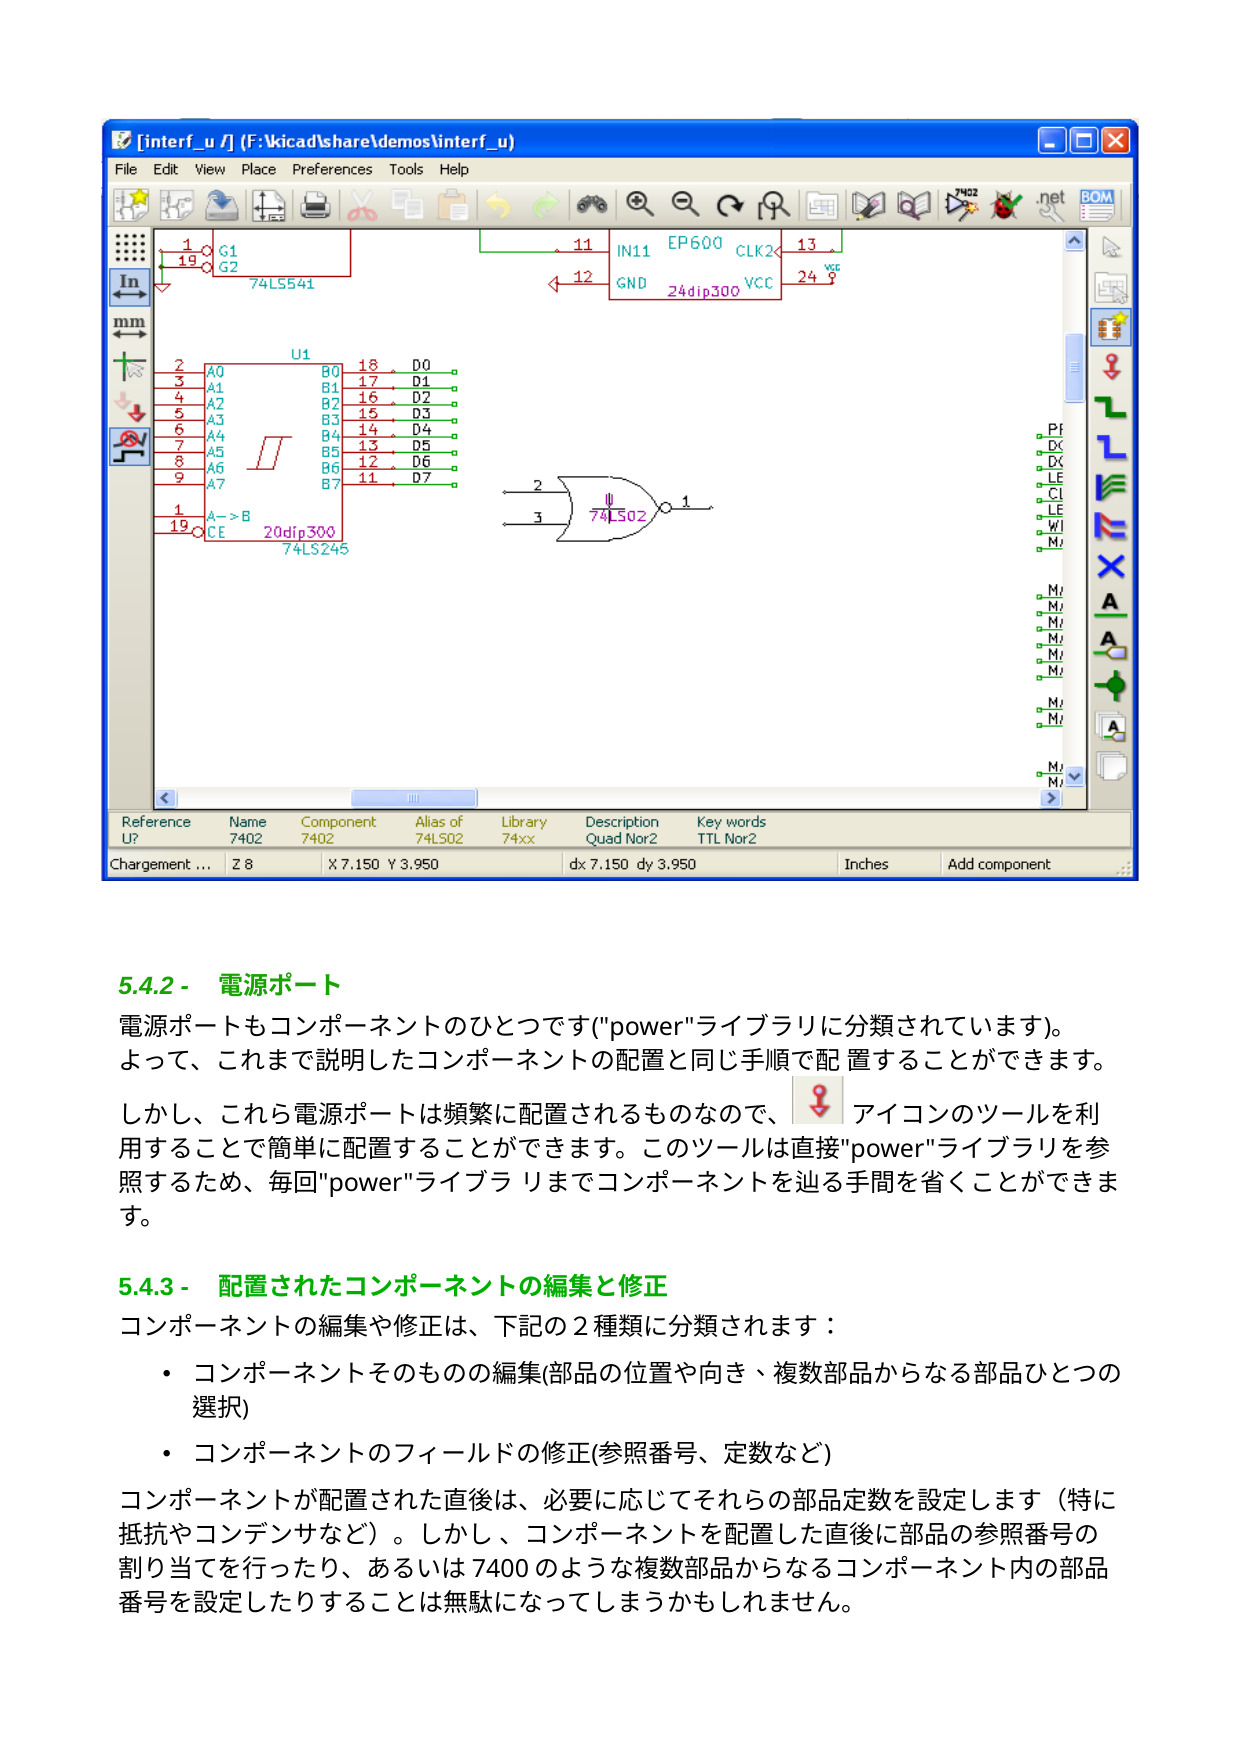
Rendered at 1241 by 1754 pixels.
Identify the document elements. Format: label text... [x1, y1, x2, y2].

picture [792, 1076, 844, 1124]
text 電源ポートもコンポーネントのひとつです("power"ライブラリに分類されています)。よって、これまで説明したコンポーネントの配置と同じ手順で配 置することができます。しかし、これら電源ポートは頻繁に配置されるものなので、 アイコンのツールを利用することで簡単に配置することができます。このツールは直接"power"ライブラリを参照するため、毎回"power"ライブラ リまでコンポーネントを辿る手間を省くことができます。 [118, 1008, 1122, 1233]
subtitle 配置されたコンポーネントの編集と修正 [118, 1268, 1122, 1302]
text コンポーネントの編集や修正は、下記の２種類に分類されます： [118, 1309, 1122, 1343]
picture [101, 118, 1139, 881]
list コンポーネントそのものの編集(部品の位置や向き、複数部品からなる部品ひとつの選択) [162, 1355, 1122, 1423]
subtitle 電源ポート [118, 966, 1122, 1002]
list コンポーネントのフィールドの修正(参照番号、定数など) [162, 1436, 1122, 1470]
text コンポーネントが配置された直後は、必要に応じてそれらの部品定数を設定します（特に抵抗やコンデンサなど）。しかし 、コンポーネントを配置した直後に部品の参照番号の割り当てを行ったり、あるいは7400のような複数部品からなるコンポーネント内の部品番号を設定したりすることは無駄になってしまうかもしれません。 [118, 1482, 1122, 1619]
